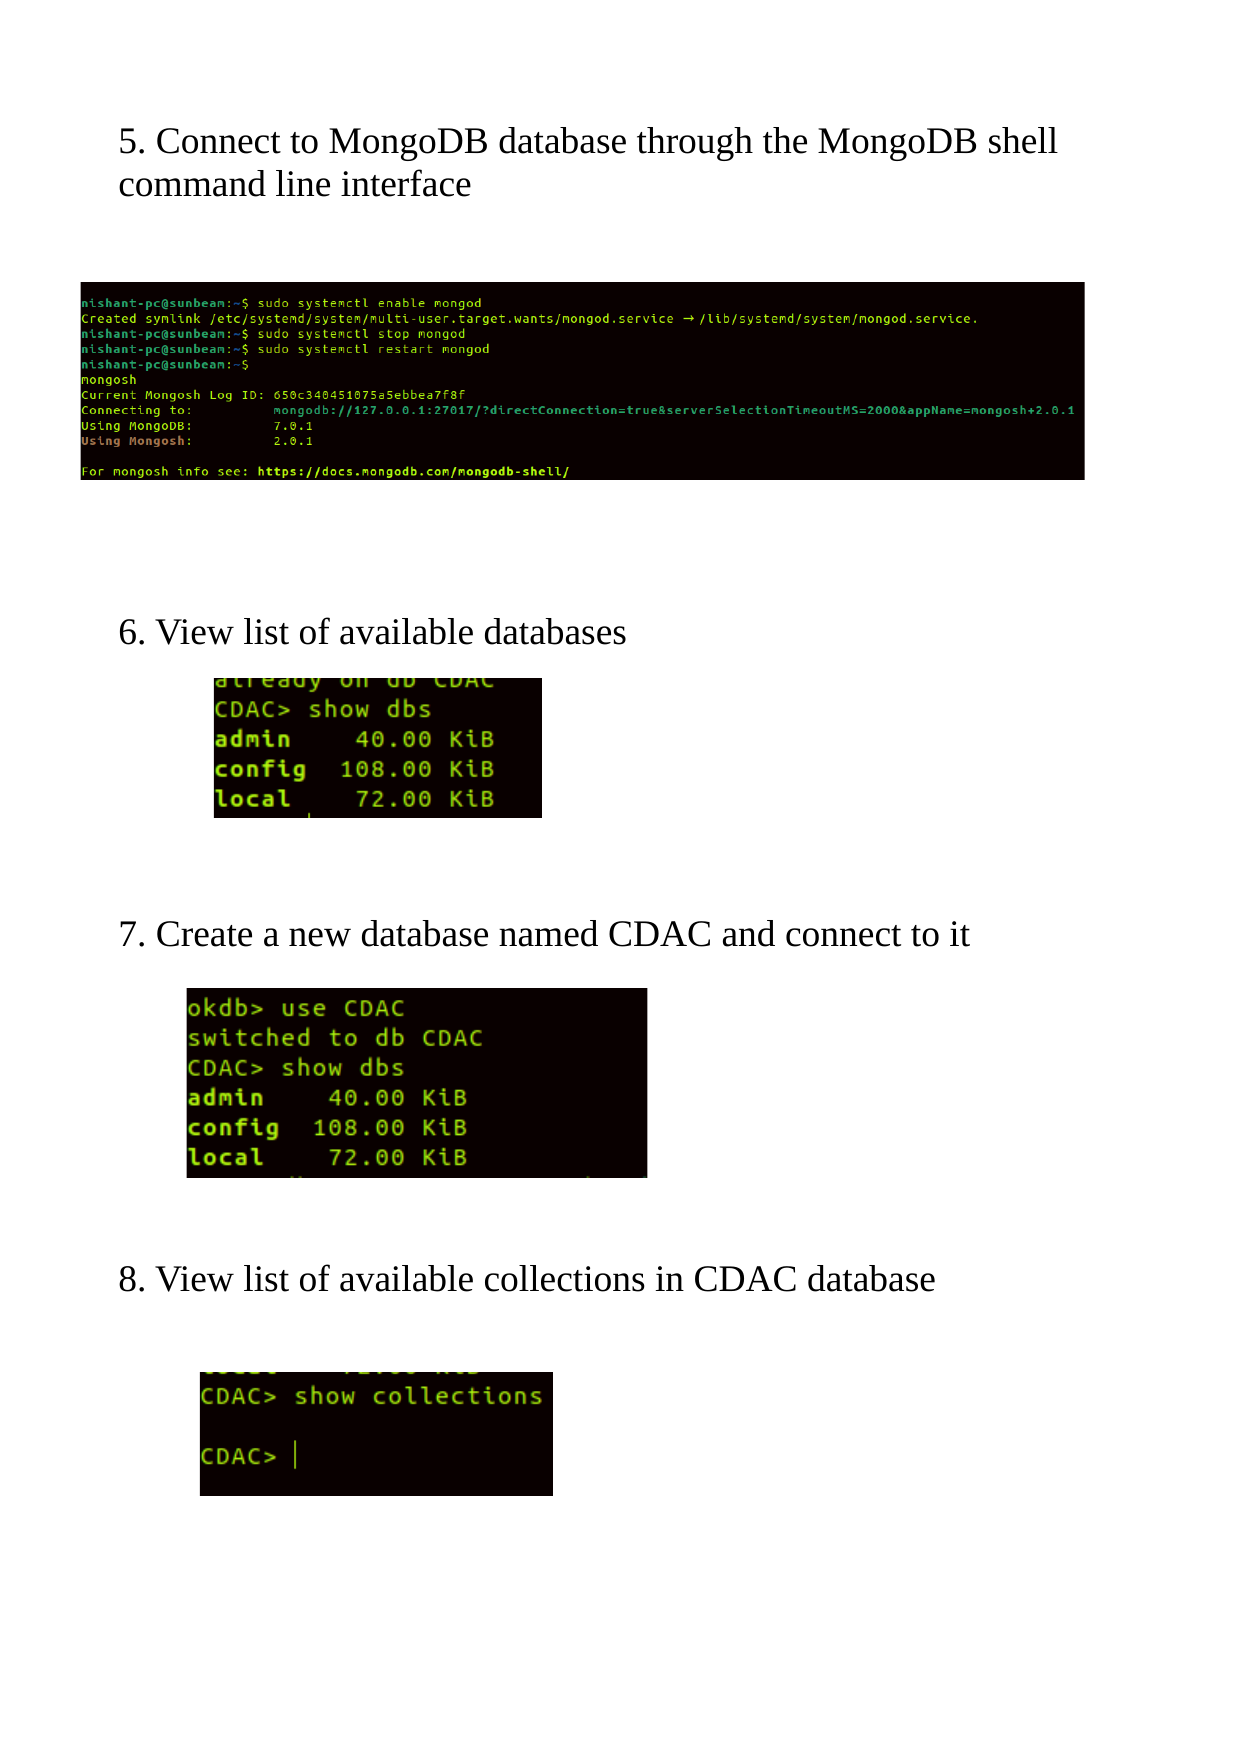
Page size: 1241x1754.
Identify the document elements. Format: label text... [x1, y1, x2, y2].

text 8. View list of available collections in CDAC database [118, 1256, 1122, 1299]
text 5. Connect to MongoDB database through the MongoDB shell command line interface [118, 118, 1122, 204]
picture [199, 1372, 553, 1496]
picture [186, 988, 648, 1178]
text 6. View list of available databases [118, 609, 1122, 652]
picture [213, 678, 542, 818]
picture [80, 282, 1085, 480]
text 7. Create a new database named CDAC and connect to it [118, 911, 1122, 954]
